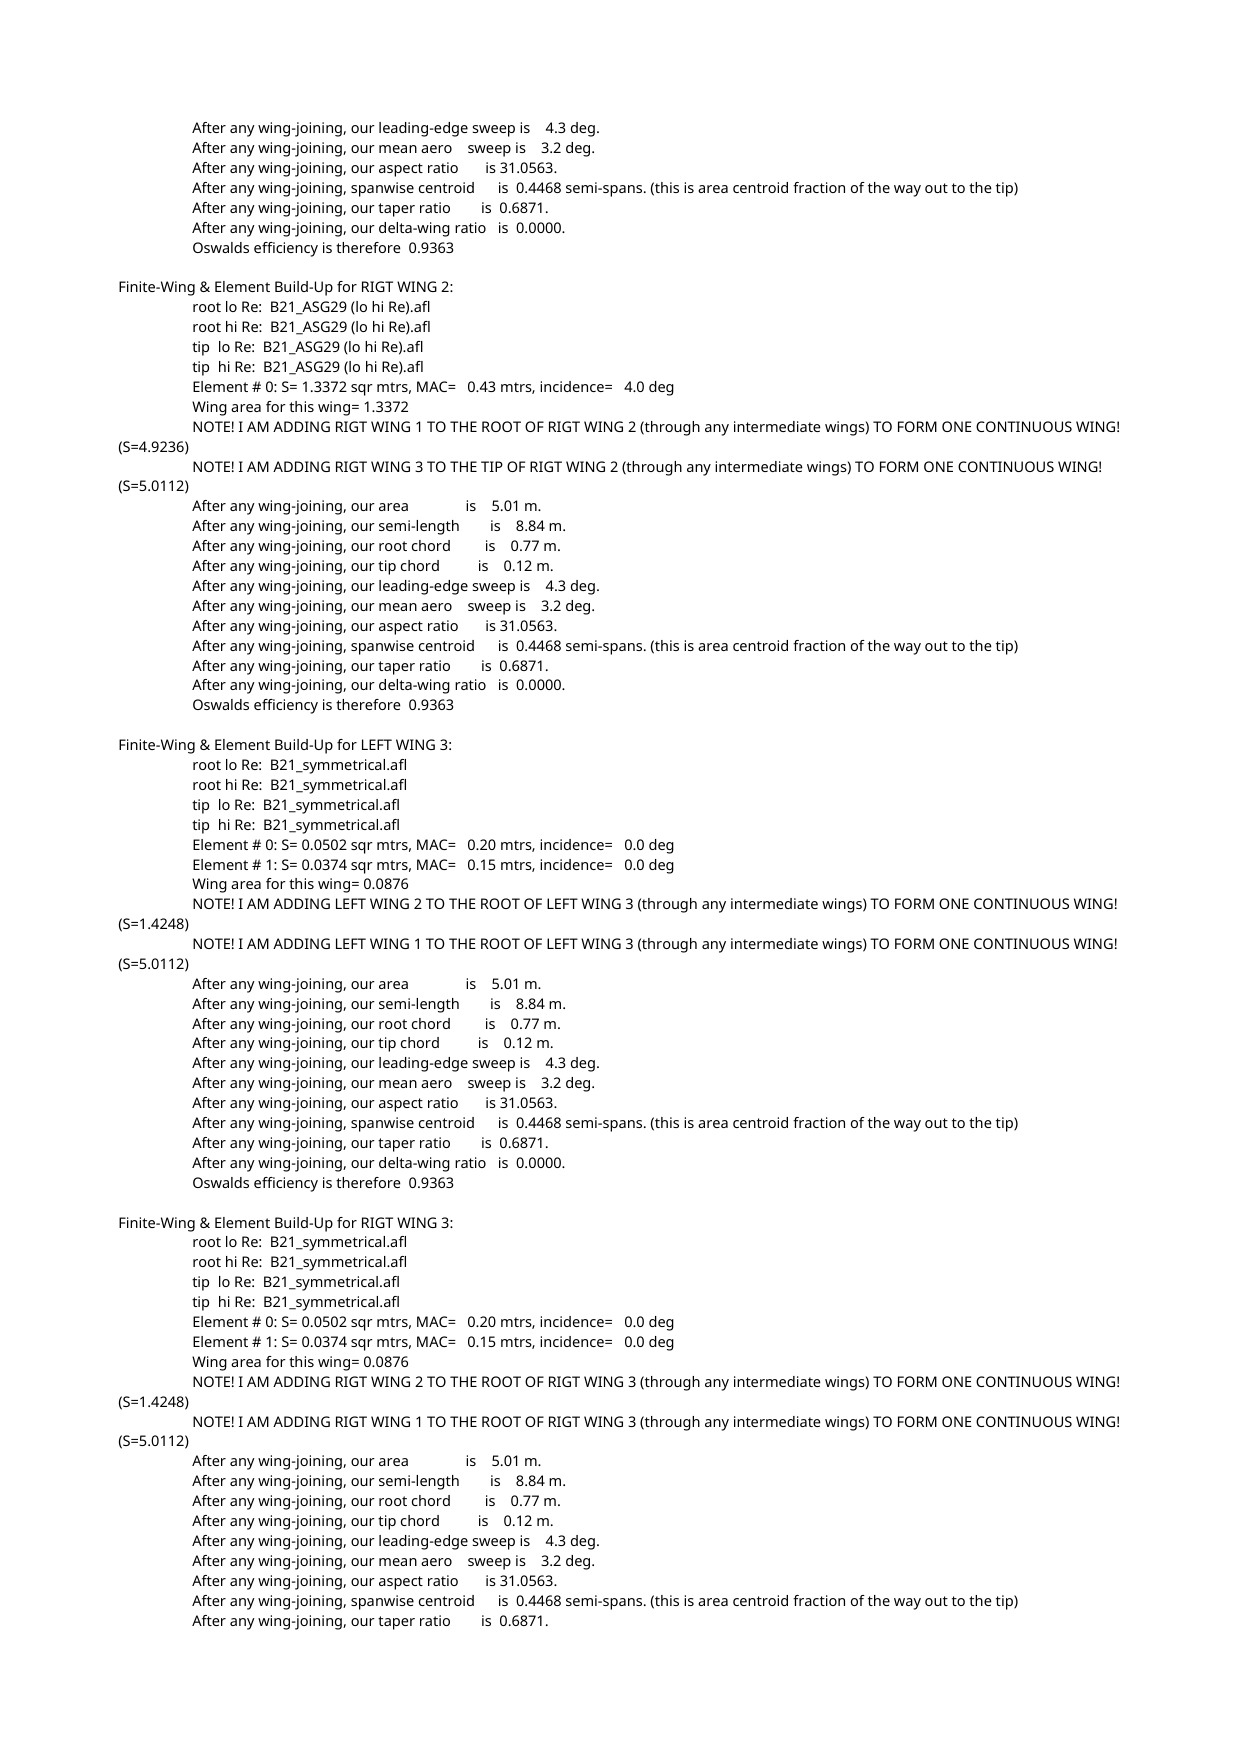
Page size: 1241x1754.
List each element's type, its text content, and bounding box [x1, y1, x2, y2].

text Finite-Wing & Element Build-Up for RIGT WING 3: [118, 1212, 1122, 1232]
text After any wing-joining, our taper ratio is 0.6871. [118, 1610, 1122, 1630]
text After any wing-joining, our mean aero sweep is 3.2 deg. [118, 138, 1122, 158]
text After any wing-joining, spanwise centroid is 0.4468 semi-spans. (this is area centroid fraction of the way out to the tip) [118, 1590, 1122, 1610]
text root lo Re: B21_symmetrical.afl [118, 1232, 1122, 1252]
text After any wing-joining, our mean aero sweep is 3.2 deg. [118, 1073, 1122, 1093]
text After any wing-joining, our mean aero sweep is 3.2 deg. [118, 596, 1122, 616]
text root lo Re: B21_ASG29 (lo hi Re).afl [118, 297, 1122, 317]
text After any wing-joining, our taper ratio is 0.6871. [118, 1133, 1122, 1153]
text After any wing-joining, our root chord is 0.77 m. [118, 536, 1122, 556]
text tip hi Re: B21_ASG29 (lo hi Re).afl [118, 357, 1122, 377]
text root hi Re: B21_symmetrical.afl [118, 1252, 1122, 1272]
text After any wing-joining, spanwise centroid is 0.4468 semi-spans. (this is area centroid fraction of the way out to the tip) [118, 635, 1122, 655]
text After any wing-joining, our taper ratio is 0.6871. [118, 655, 1122, 675]
text Wing area for this wing= 1.3372 [118, 397, 1122, 417]
text Element # 1: S= 0.0374 sqr mtrs, MAC= 0.15 mtrs, incidence= 0.0 deg [118, 854, 1122, 874]
text Finite-Wing & Element Build-Up for LEFT WING 3: [118, 735, 1122, 755]
text Element # 0: S= 1.3372 sqr mtrs, MAC= 0.43 mtrs, incidence= 4.0 deg [118, 377, 1122, 397]
text root lo Re: B21_symmetrical.afl [118, 755, 1122, 775]
text After any wing-joining, our tip chord is 0.12 m. [118, 1511, 1122, 1531]
text After any wing-joining, our delta-wing ratio is 0.0000. [118, 1153, 1122, 1173]
text NOTE! I AM ADDING RIGT WING 1 TO THE ROOT OF RIGT WING 3 (through any intermediate wings) TO FORM ONE CONTINUOUS WING! (S=5.0112) [118, 1411, 1122, 1451]
text After any wing-joining, our aspect ratio is 31.0563. [118, 1571, 1122, 1590]
text After any wing-joining, our root chord is 0.77 m. [118, 1013, 1122, 1033]
text Element # 1: S= 0.0374 sqr mtrs, MAC= 0.15 mtrs, incidence= 0.0 deg [118, 1332, 1122, 1352]
text NOTE! I AM ADDING RIGT WING 3 TO THE TIP OF RIGT WING 2 (through any intermediate wings) TO FORM ONE CONTINUOUS WING! (S=5.0112) [118, 456, 1122, 496]
text Wing area for this wing= 0.0876 [118, 1352, 1122, 1372]
text After any wing-joining, our tip chord is 0.12 m. [118, 1033, 1122, 1053]
text After any wing-joining, our area is 5.01 m. [118, 1451, 1122, 1471]
text After any wing-joining, our delta-wing ratio is 0.0000. [118, 218, 1122, 237]
text Oswalds efficiency is therefore 0.9363 [118, 237, 1122, 257]
text NOTE! I AM ADDING LEFT WING 1 TO THE ROOT OF LEFT WING 3 (through any intermediate wings) TO FORM ONE CONTINUOUS WING! (S=5.0112) [118, 934, 1122, 974]
text root hi Re: B21_symmetrical.afl [118, 775, 1122, 794]
text tip lo Re: B21_symmetrical.afl [118, 794, 1122, 814]
text root hi Re: B21_ASG29 (lo hi Re).afl [118, 317, 1122, 337]
text After any wing-joining, our leading-edge sweep is 4.3 deg. [118, 1531, 1122, 1551]
text NOTE! I AM ADDING LEFT WING 2 TO THE ROOT OF LEFT WING 3 (through any intermediate wings) TO FORM ONE CONTINUOUS WING! (S=1.4248) [118, 894, 1122, 934]
text Element # 0: S= 0.0502 sqr mtrs, MAC= 0.20 mtrs, incidence= 0.0 deg [118, 834, 1122, 854]
text After any wing-joining, our leading-edge sweep is 4.3 deg. [118, 576, 1122, 596]
text Wing area for this wing= 0.0876 [118, 874, 1122, 894]
text After any wing-joining, our area is 5.01 m. [118, 496, 1122, 516]
text After any wing-joining, our aspect ratio is 31.0563. [118, 616, 1122, 635]
text After any wing-joining, our tip chord is 0.12 m. [118, 556, 1122, 576]
text After any wing-joining, our delta-wing ratio is 0.0000. [118, 675, 1122, 695]
text After any wing-joining, our semi-length is 8.84 m. [118, 1471, 1122, 1491]
text After any wing-joining, spanwise centroid is 0.4468 semi-spans. (this is area centroid fraction of the way out to the tip) [118, 1113, 1122, 1133]
text NOTE! I AM ADDING RIGT WING 1 TO THE ROOT OF RIGT WING 2 (through any intermediate wings) TO FORM ONE CONTINUOUS WING! (S=4.9236) [118, 417, 1122, 456]
text After any wing-joining, spanwise centroid is 0.4468 semi-spans. (this is area centroid fraction of the way out to the tip) [118, 178, 1122, 198]
text After any wing-joining, our aspect ratio is 31.0563. [118, 158, 1122, 178]
text After any wing-joining, our taper ratio is 0.6871. [118, 198, 1122, 218]
text After any wing-joining, our leading-edge sweep is 4.3 deg. [118, 118, 1122, 138]
text After any wing-joining, our area is 5.01 m. [118, 974, 1122, 993]
text NOTE! I AM ADDING RIGT WING 2 TO THE ROOT OF RIGT WING 3 (through any intermediate wings) TO FORM ONE CONTINUOUS WING! (S=1.4248) [118, 1372, 1122, 1411]
text After any wing-joining, our aspect ratio is 31.0563. [118, 1093, 1122, 1113]
text Element # 0: S= 0.0502 sqr mtrs, MAC= 0.20 mtrs, incidence= 0.0 deg [118, 1312, 1122, 1332]
text After any wing-joining, our root chord is 0.77 m. [118, 1491, 1122, 1511]
text tip lo Re: B21_symmetrical.afl [118, 1272, 1122, 1292]
text tip lo Re: B21_ASG29 (lo hi Re).afl [118, 337, 1122, 357]
text After any wing-joining, our leading-edge sweep is 4.3 deg. [118, 1053, 1122, 1073]
text Finite-Wing & Element Build-Up for RIGT WING 2: [118, 277, 1122, 297]
text After any wing-joining, our semi-length is 8.84 m. [118, 516, 1122, 536]
text tip hi Re: B21_symmetrical.afl [118, 814, 1122, 834]
text tip hi Re: B21_symmetrical.afl [118, 1292, 1122, 1312]
text After any wing-joining, our semi-length is 8.84 m. [118, 993, 1122, 1013]
text Oswalds efficiency is therefore 0.9363 [118, 1173, 1122, 1192]
text After any wing-joining, our mean aero sweep is 3.2 deg. [118, 1551, 1122, 1571]
text Oswalds efficiency is therefore 0.9363 [118, 695, 1122, 715]
